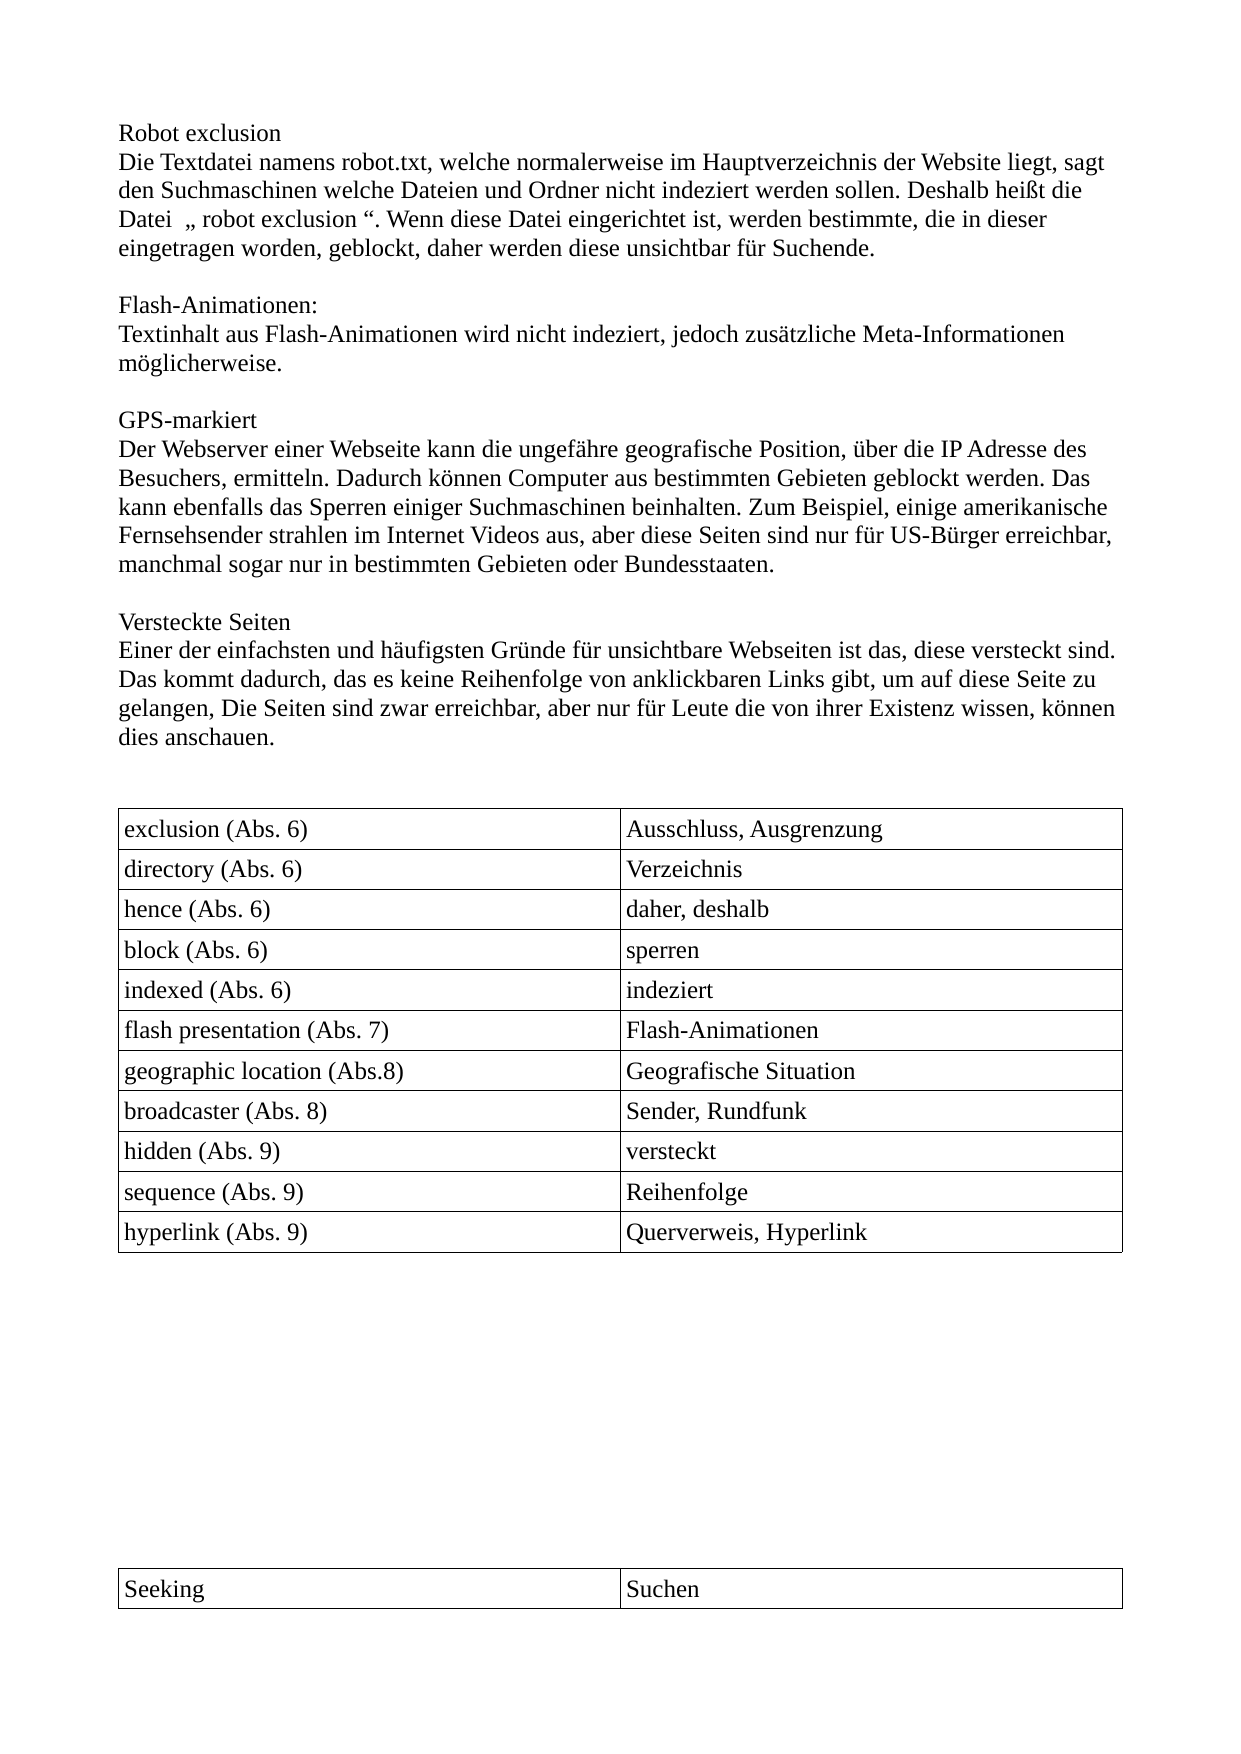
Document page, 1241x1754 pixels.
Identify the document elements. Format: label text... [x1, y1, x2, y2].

table_cell Reihenfolge [621, 1172, 1122, 1211]
table_cell directory (Abs. 6) [119, 850, 620, 889]
text Robot exclusion [118, 118, 1122, 147]
text Die Textdatei namens robot.txt, welche normalerweise im Hauptverzeichnis der Website liegt, sagt den Suchmaschinen welche Dateien und Ordner nicht indeziert werden sollen. Deshalb heißt die Datei „ robot exclusion “. Wenn diese Datei eingerichtet ist, werden bestimmte, die in dieser eingetragen worden, geblockt, daher werden diese unsichtbar für Suchende. [118, 147, 1122, 262]
table_cell sperren [621, 930, 1122, 969]
table_cell block (Abs. 6) [119, 930, 620, 969]
text Einer der einfachsten und häufigsten Gründe für unsichtbare Webseiten ist das, diese versteckt sind. Das kommt dadurch, das es keine Reihenfolge von anklickbaren Links gibt, um auf diese Seite zu gelangen, Die Seiten sind zwar erreichbar, aber nur für Leute die von ihrer Existenz wissen, können dies anschauen. [118, 636, 1122, 751]
table_cell Geografische Situation [621, 1051, 1122, 1090]
table_cell Flash-Animationen [621, 1011, 1122, 1050]
text Der Webserver einer Webseite kann die ungefähre geografische Position, über die IP Adresse des Besuchers, ermitteln. Dadurch können Computer aus bestimmten Gebieten geblockt werden. Das kann ebenfalls das Sperren einiger Suchmaschinen beinhalten. Zum Beispiel, einige amerikanische Fernsehsender strahlen im Internet Videos aus, aber diese Seiten sind nur für US-Bürger erreichbar, manchmal sogar nur in bestimmten Gebieten oder Bundesstaaten. [118, 434, 1122, 578]
text GPS-markiert [118, 406, 1122, 434]
table_cell broadcaster (Abs. 8) [119, 1091, 620, 1131]
table_header Ausschluss, Ausgrenzung [621, 809, 1122, 848]
text Flash-Animationen: [118, 291, 1122, 319]
table_cell hence (Abs. 6) [119, 890, 620, 929]
table_cell indexed (Abs. 6) [119, 970, 620, 1010]
table_cell sequence (Abs. 9) [119, 1172, 620, 1211]
table_cell Verzeichnis [621, 850, 1122, 889]
table_cell flash presentation (Abs. 7) [119, 1011, 620, 1050]
text Versteckte Seiten [118, 607, 1122, 636]
table_cell hyperlink (Abs. 9) [119, 1212, 620, 1252]
table_cell hidden (Abs. 9) [119, 1132, 620, 1171]
table_cell Querverweis, Hyperlink [621, 1212, 1122, 1252]
table_header Suchen [621, 1569, 1122, 1608]
table_cell versteckt [621, 1132, 1122, 1171]
table_cell indeziert [621, 970, 1122, 1010]
table_header Seeking [119, 1569, 620, 1608]
table_header exclusion (Abs. 6) [119, 809, 620, 848]
table_cell geographic location (Abs.8) [119, 1051, 620, 1090]
table_cell daher, deshalb [621, 890, 1122, 929]
table_cell Sender, Rundfunk [621, 1091, 1122, 1131]
text Textinhalt aus Flash-Animationen wird nicht indeziert, jedoch zusätzliche Meta-Informationen möglicherweise. [118, 319, 1122, 377]
